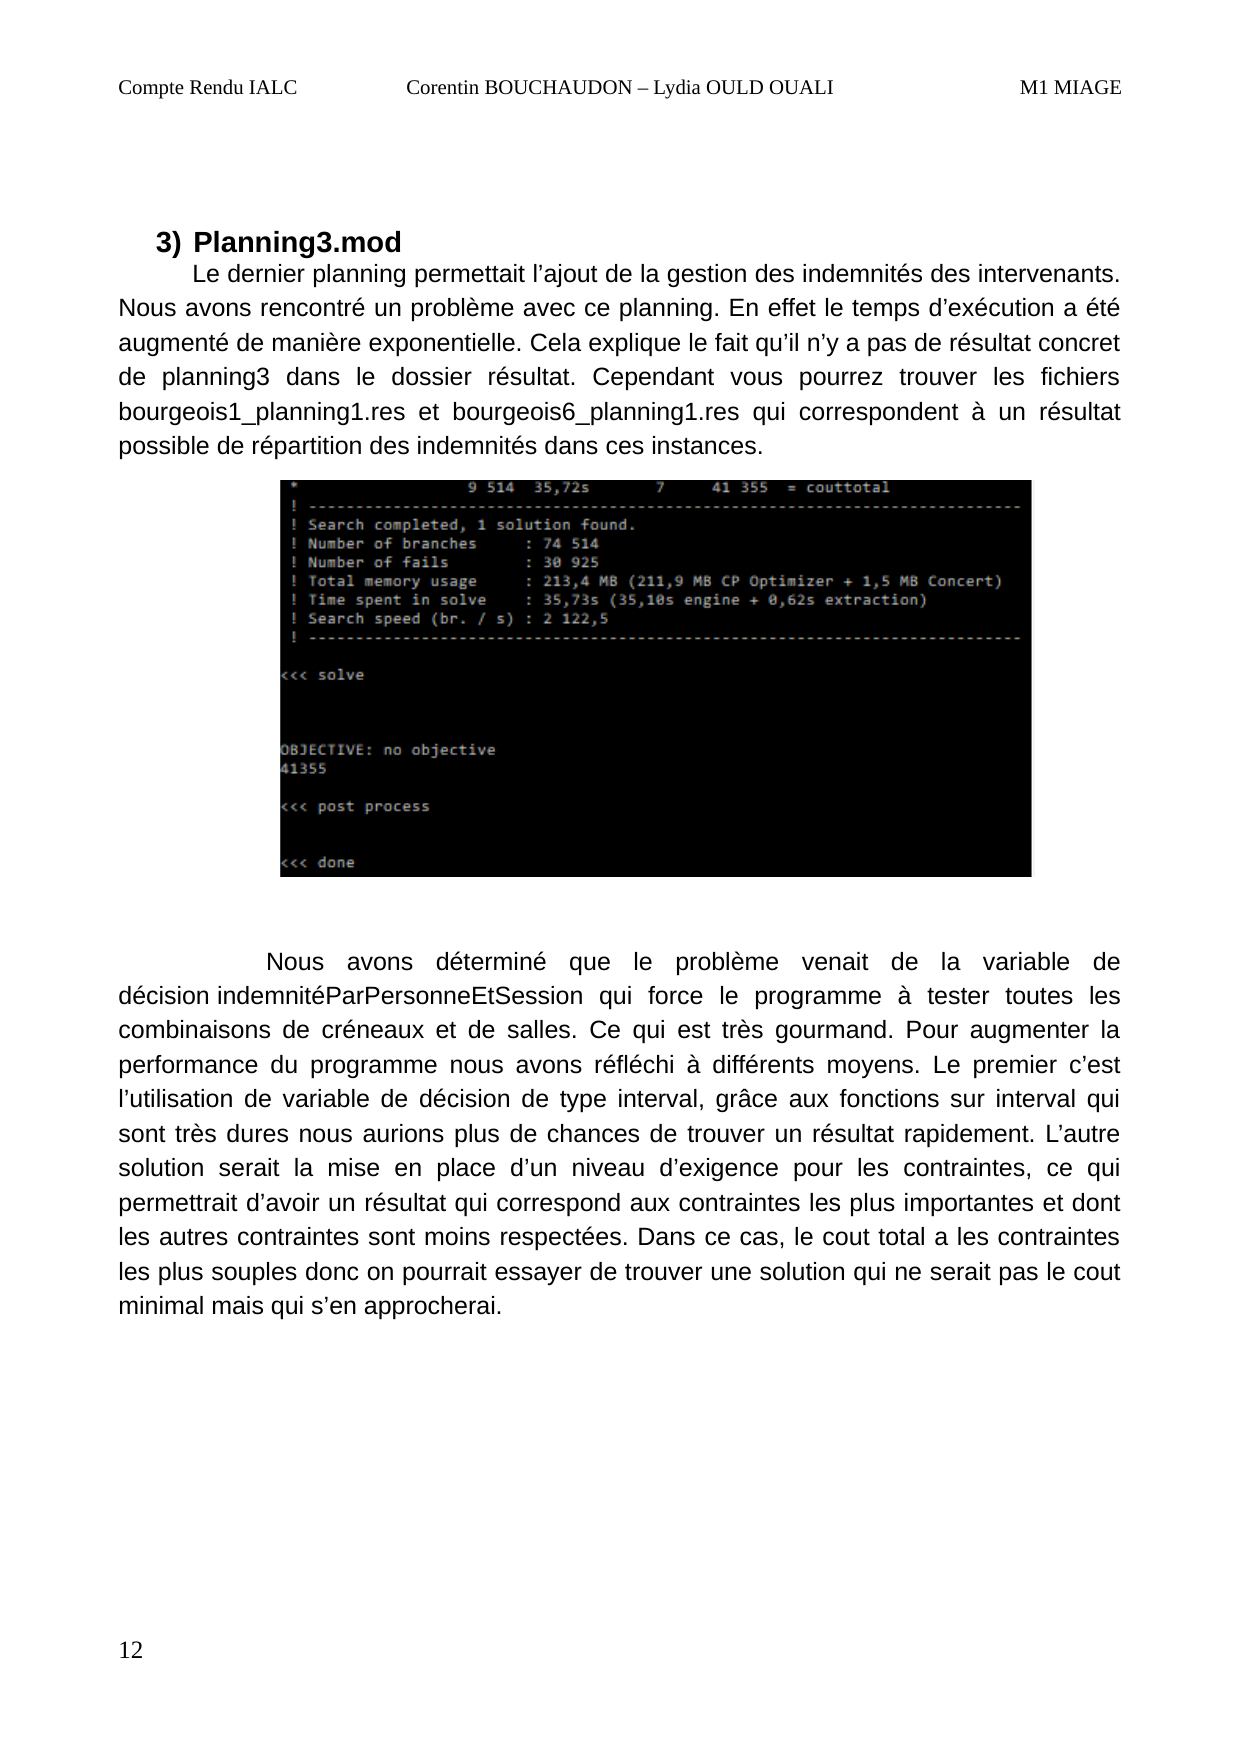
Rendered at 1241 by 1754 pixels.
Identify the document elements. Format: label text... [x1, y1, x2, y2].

picture [280, 480, 1035, 877]
list Planning3.mod [156, 225, 1122, 259]
text Nous avons déterminé que le problème venait de la variable de décision indemnitéParPersonneEtSession qui force le programme à tester toutes les combinaisons de créneaux et de salles. Ce qui est très gourmand. Pour augmenter la performance du programme nous avons réfléchi à différents moyens. Le premier c’est l’utilisation de variable de décision de type interval, grâce aux fonctions sur interval qui sont très dures nous aurions plus de chances de trouver un résultat rapidement. L’autre solution serait la mise en place d’un niveau d’exigence pour les contraintes, ce qui permettrait d’avoir un résultat qui correspond aux contraintes les plus importantes et dont les autres contraintes sont moins respectées. Dans ce cas, le cout total a les contraintes les plus souples donc on pourrait essayer de trouver une solution qui ne serait pas le cout minimal mais qui s’en approcherai. [118, 946, 1122, 1320]
text Le dernier planning permettait l’ajout de la gestion des indemnités des intervenants. Nous avons rencontré un problème avec ce planning. En effet le temps d’exécution a été augmenté de manière exponentielle. Cela explique le fait qu’il n’y a pas de résultat concret de planning3 dans le dossier résultat. Cependant vous pourrez trouver les fichiers bourgeois1_planning1.res et bourgeois6_planning1.res qui correspondent à un résultat possible de répartition des indemnités dans ces instances. [118, 259, 1122, 460]
